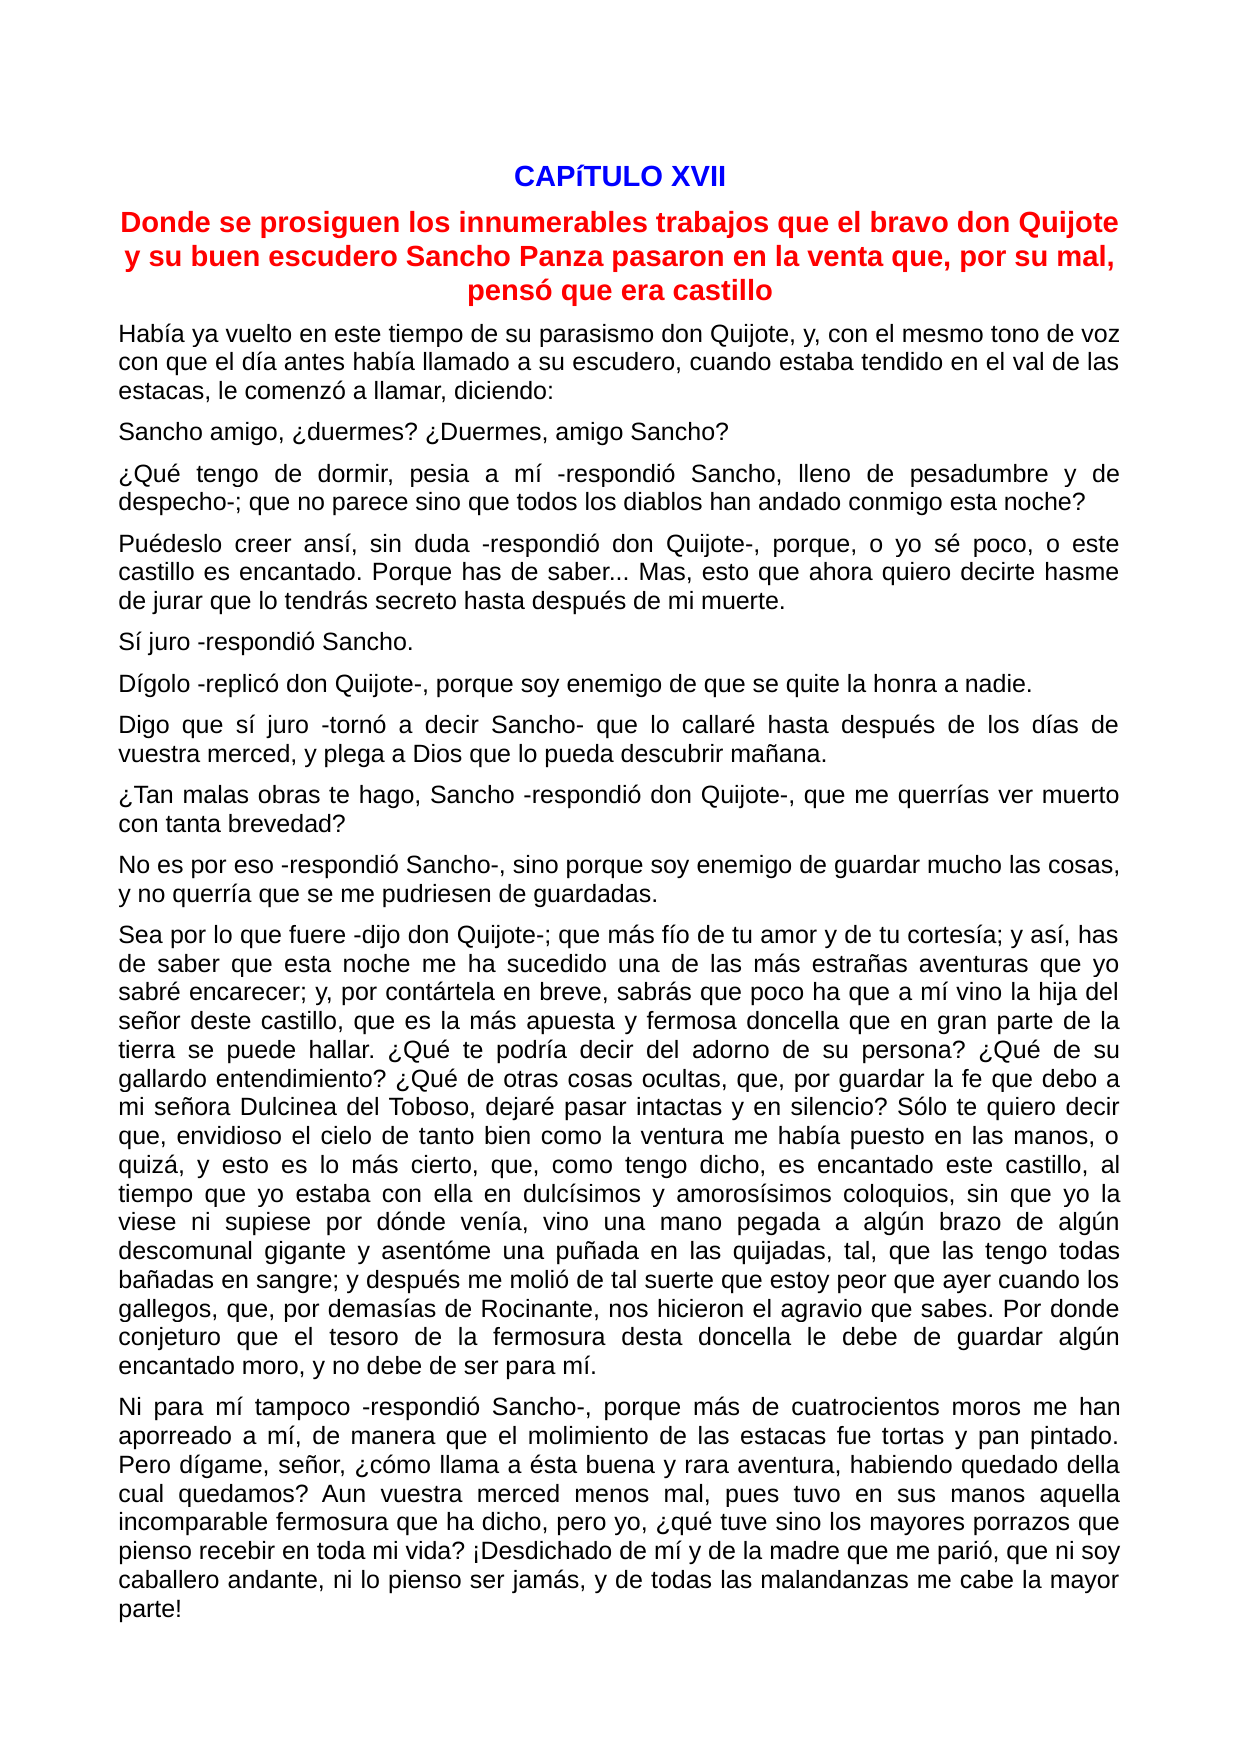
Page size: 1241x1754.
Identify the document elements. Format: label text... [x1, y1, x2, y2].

text Puédeslo creer ansí, sin duda -respondió don Quijote-, porque, o yo sé poco, o este castillo es encantado. Porque has de saber... Mas, esto que ahora quiero decirte hasme de jurar que lo tendrás secreto hasta después de mi muerte. [118, 528, 1122, 615]
text Ni para mí tampoco -respondió Sancho-, porque más de cuatrocientos moros me han aporreado a mí, de manera que el molimiento de las estacas fue tortas y pan pintado. Pero dígame, señor, ¿cómo llama a ésta buena y rara aventura, habiendo quedado della cual quedamos? Aun vuestra merced menos mal, pues tuvo en sus manos aquella incomparable fermosura que ha dicho, pero yo, ¿qué tuve sino los mayores porrazos que pienso recebir en toda mi vida? ¡Desdichado de mí y de la madre que me parió, que ni soy caballero andante, ni lo pienso ser jamás, y de todas las malandanzas me cabe la mayor parte! [118, 1392, 1122, 1622]
text ¿Qué tengo de dormir, pesia a mí -respondió Sancho, lleno de pesadumbre y de despecho-; que no parece sino que todos los diablos han andado conmigo esta noche? [118, 458, 1122, 516]
text Sea por lo que fuere -dijo don Quijote-; que más fío de tu amor y de tu cortesía; y así, has de saber que esta noche me ha sucedido una de las más estrañas aventuras que yo sabré encarecer; y, por contártela en breve, sabrás que poco ha que a mí vino la hija del señor deste castillo, que es la más apuesta y fermosa doncella que en gran parte de la tierra se puede hallar. ¿Qué te podría decir del adorno de su persona? ¿Qué de su gallardo entendimiento? ¿Qué de otras cosas ocultas, que, por guardar la fe que debo a mi señora Dulcinea del Toboso, dejaré pasar intactas y en silencio? Sólo te quiero decir que, envidioso el cielo de tanto bien como la ventura me había puesto en las manos, o quizá, y esto es lo más cierto, que, como tengo dicho, es encantado este castillo, al tiempo que yo estaba con ella en dulcísimos y amorosísimos coloquios, sin que yo la viese ni supiese por dónde venía, vino una mano pegada a algún brazo de algún descomunal gigante y asentóme una puñada en las quijadas, tal, que las tengo todas bañadas en sangre; y después me molió de tal suerte que estoy peor que ayer cuando los gallegos, que, por demasías de Rocinante, nos hicieron el agravio que sabes. Por donde conjeturo que el tesoro de la fermosura desta doncella le debe de guardar algún encantado moro, y no debe de ser para mí. [118, 920, 1122, 1380]
text Había ya vuelto en este tiempo de su parasismo don Quijote, y, con el mesmo tono de voz con que el día antes había llamado a su escudero, cuando estaba tendido en el val de las estacas, le comenzó a llamar, diciendo: [118, 318, 1122, 405]
text Dígolo -replicó don Quijote-, porque soy enemigo de que se quite la honra a nadie. [118, 668, 1122, 697]
text ¿Tan malas obras te hago, Sancho -respondió don Quijote-, que me querrías ver muerto con tanta brevedad? [118, 780, 1122, 837]
text Sí juro -respondió Sancho. [118, 627, 1122, 656]
text No es por eso -respondió Sancho-, sino porque soy enemigo de guardar mucho las cosas, y no querría que se me pudriesen de guardadas. [118, 850, 1122, 907]
text Donde se prosiguen los innumerables trabajos que el bravo don Quijote y su buen escudero Sancho Panza pasaron en la venta que, por su mal, pensó que era castillo [118, 205, 1122, 306]
text Digo que sí juro -tornó a decir Sancho- que lo callaré hasta después de los días de vuestra merced, y plega a Dios que lo pueda descubrir mañana. [118, 710, 1122, 767]
text CAPíTULO XVII [118, 159, 1122, 193]
text Sancho amigo, ¿duermes? ¿Duermes, amigo Sancho? [118, 417, 1122, 446]
